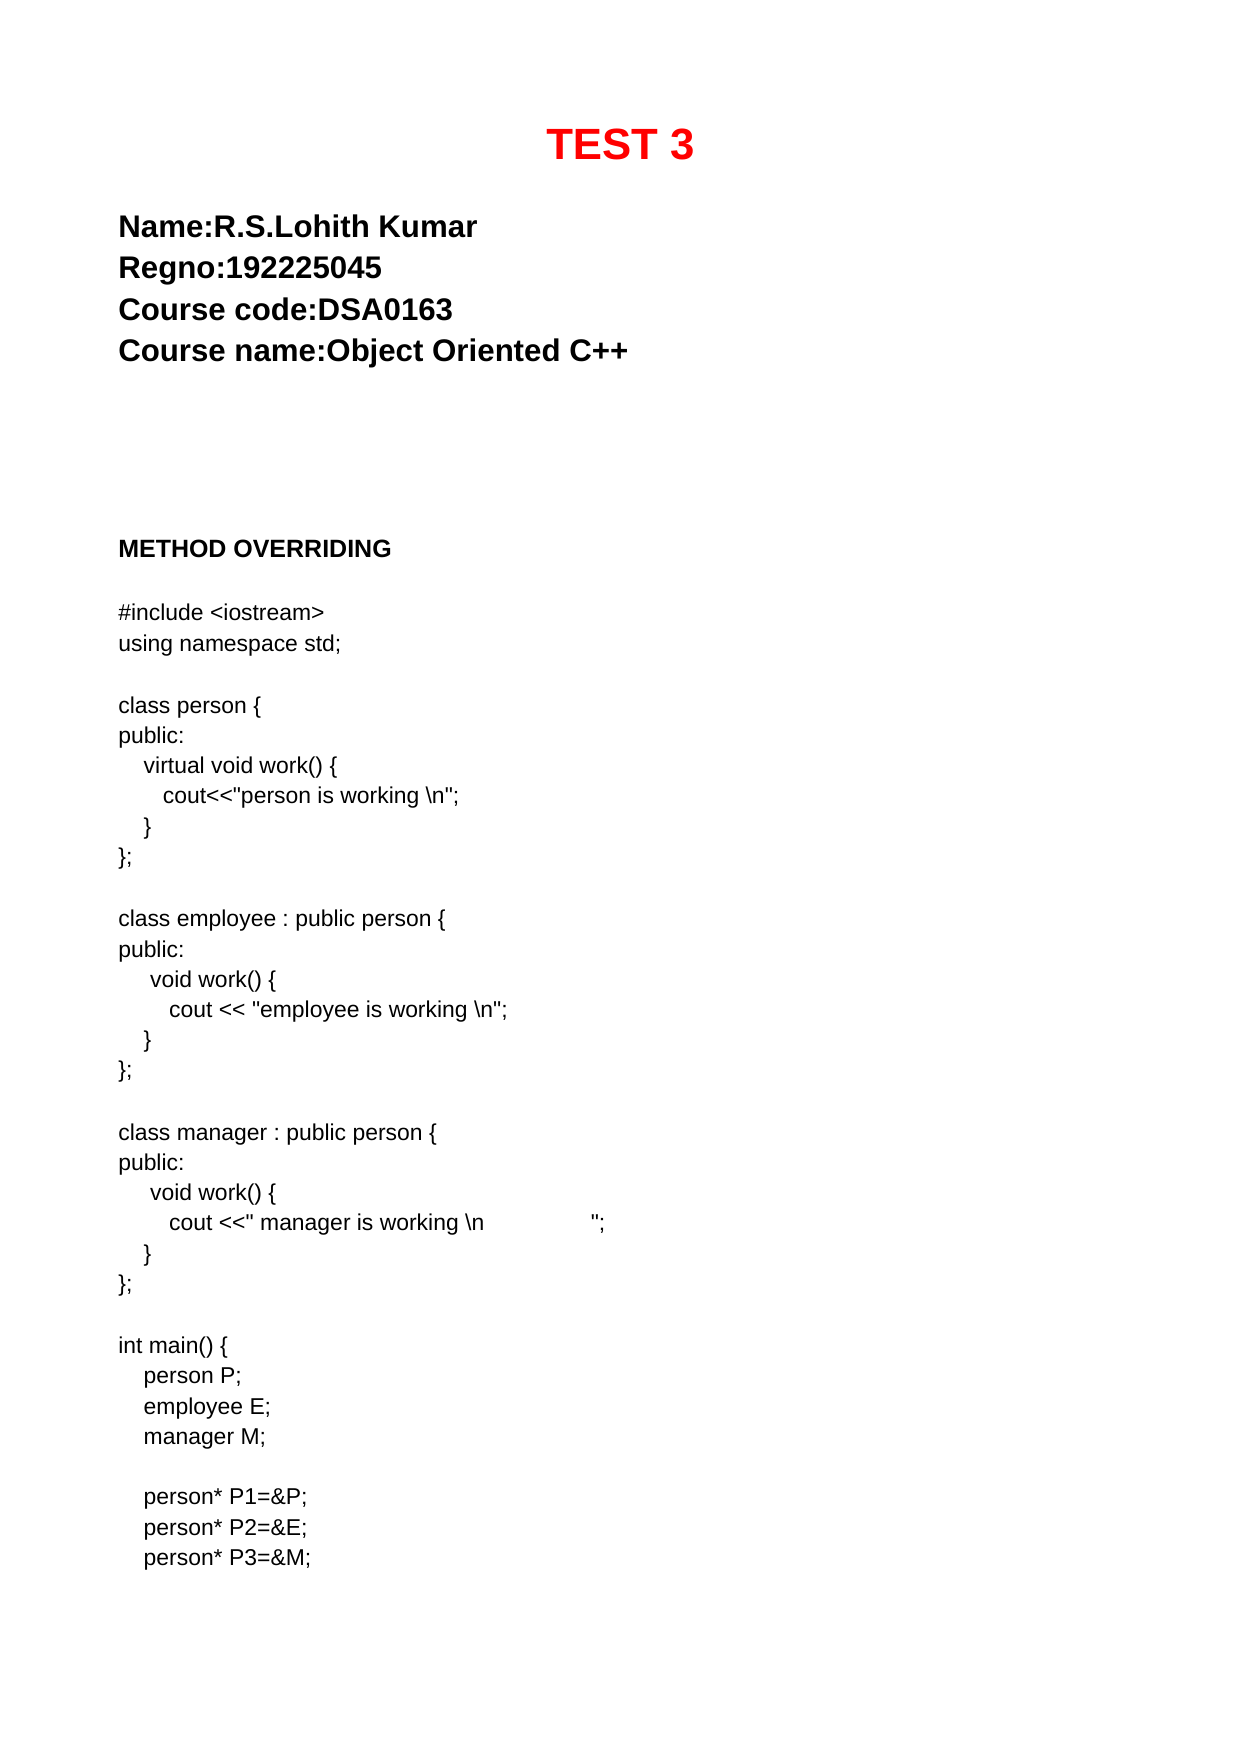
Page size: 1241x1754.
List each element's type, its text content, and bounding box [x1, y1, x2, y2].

text person* P3=&M; [118, 1544, 1122, 1570]
text class employee : public person { [118, 905, 1122, 932]
text manager M; [118, 1423, 1122, 1449]
text #include <iostream> [118, 599, 1122, 626]
text Name:R.S.Lohith Kumar [118, 208, 1122, 244]
text int main() { [118, 1332, 1122, 1358]
text void work() { [118, 966, 1122, 992]
text } [118, 1026, 1122, 1052]
text public: [118, 1149, 1122, 1175]
text using namespace std; [118, 629, 1122, 656]
text person P; [118, 1362, 1122, 1389]
text Regno:192225045 [118, 249, 1122, 285]
text } [118, 813, 1122, 839]
text Course code:DSA0163 [118, 291, 1122, 327]
text }; [118, 843, 1122, 869]
text cout << "employee is working \n"; [118, 996, 1122, 1022]
text void work() { [118, 1179, 1122, 1206]
text Course name:Object Oriented C++ [118, 332, 1122, 368]
text METHOD OVERRIDING [118, 534, 1122, 563]
text public: [118, 936, 1122, 962]
text TEST 3 [118, 118, 1122, 168]
text public: [118, 722, 1122, 748]
text }; [118, 1056, 1122, 1083]
text class person { [118, 692, 1122, 718]
text person* P1=&P; [118, 1483, 1122, 1509]
text cout<<"person is working \n"; [118, 782, 1122, 809]
text class manager : public person { [118, 1119, 1122, 1145]
text cout <<" manager is working \n "; [118, 1209, 1122, 1236]
text person* P2=&E; [118, 1513, 1122, 1540]
text virtual void work() { [118, 752, 1122, 779]
text employee E; [118, 1393, 1122, 1419]
text }; [118, 1270, 1122, 1296]
text } [118, 1239, 1122, 1266]
